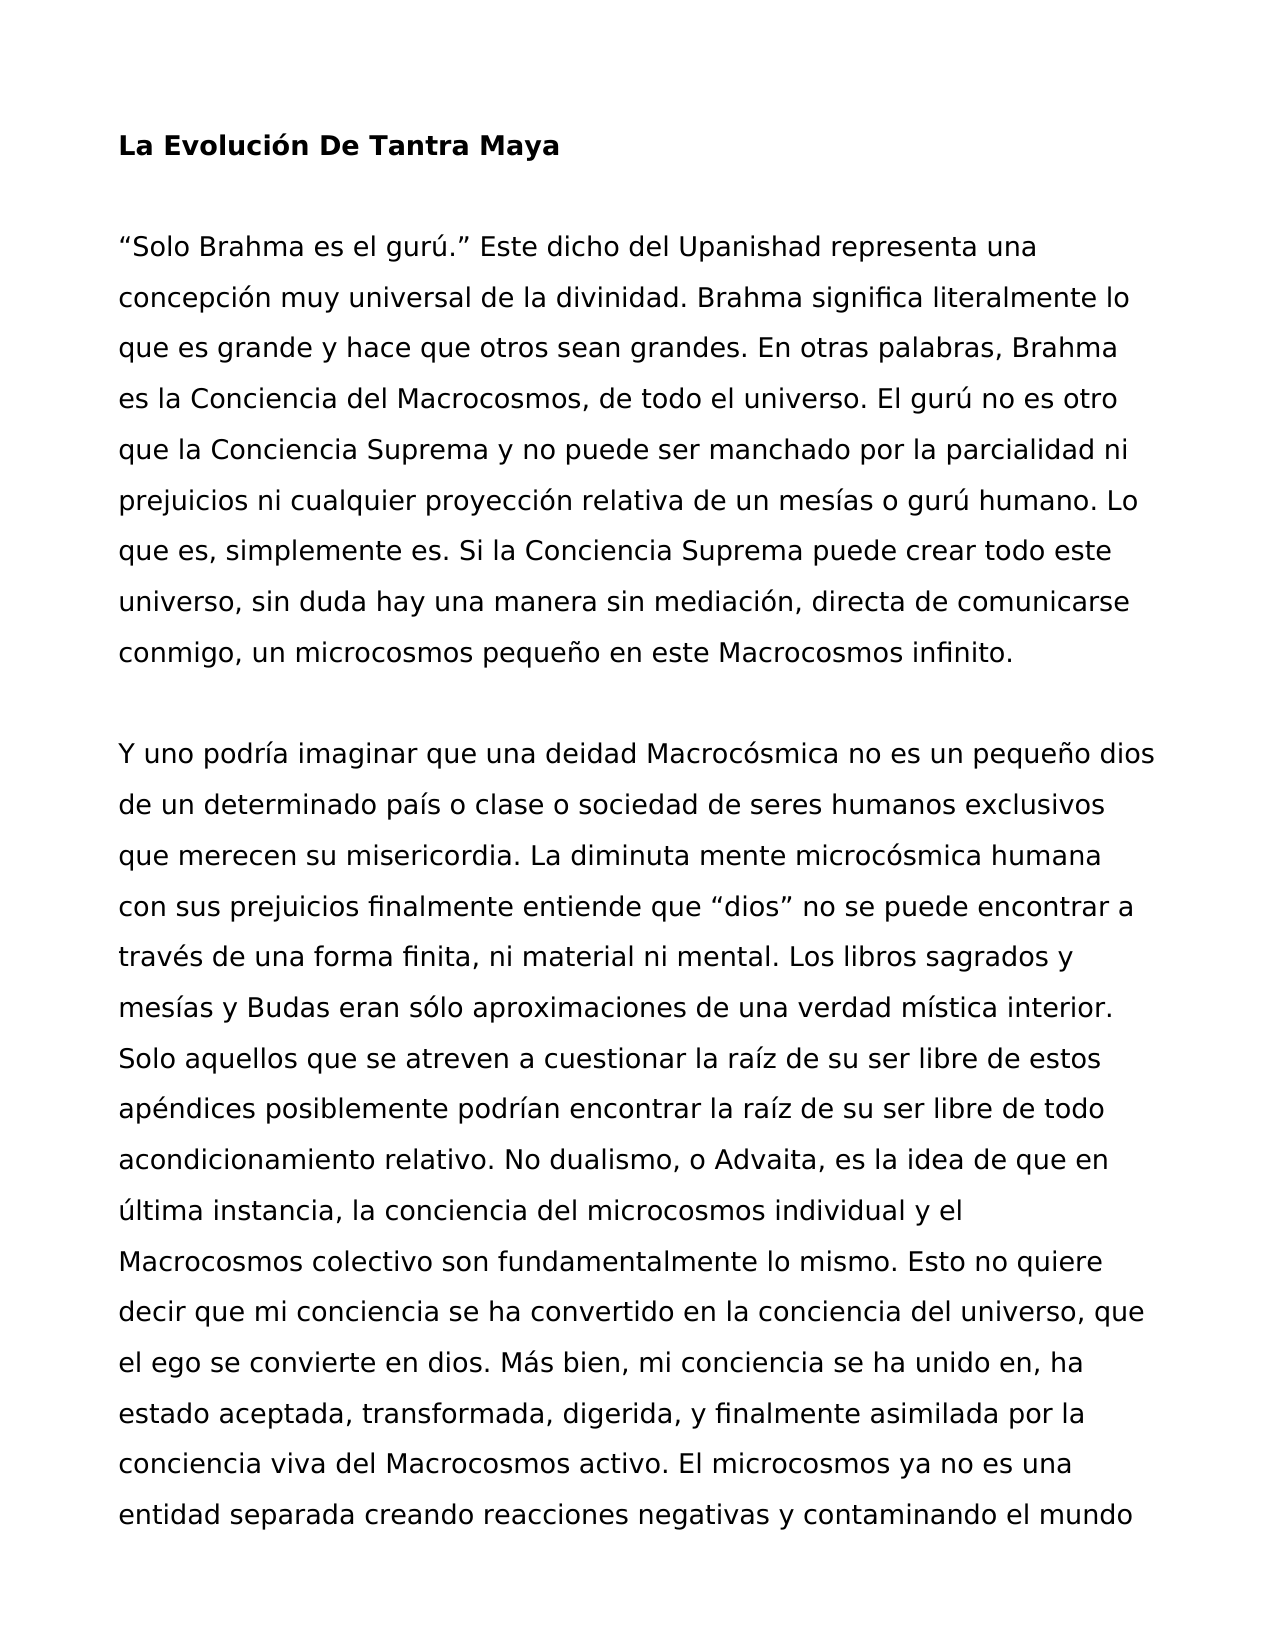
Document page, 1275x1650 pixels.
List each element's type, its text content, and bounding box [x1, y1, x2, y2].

text La Evolución De Tantra Maya “Solo Brahma es el gurú.” Este dicho del Upanishad representa una concepción muy universal de la divinidad. Brahma significa literalmente lo que es grande y hace que otros sean grandes. En otras palabras, Brahma es la Conciencia del Macrocosmos, de todo el universo. El gurú no es otro que la Conciencia Suprema y no puede ser manchado por la parcialidad ni prejuicios ni cualquier proyección relativa de un mesías o gurú humano. Lo que es, simplemente es. Si la Conciencia Suprema puede crear todo este universo, sin duda hay una manera sin mediación, directa de comunicarse conmigo, un microcosmos pequeño en este Macrocosmos infinito. Y uno podría imaginar que una deidad Macrocósmica no es un pequeño dios de un determinado país o clase o sociedad de seres humanos exclusivos que merecen su misericordia. La diminuta mente microcósmica humana con sus prejuicios finalmente entiende que “dios” no se puede encontrar a través de una forma finita, ni material ni mental. Los libros sagrados y mesías y Budas eran sólo aproximaciones de una verdad mística interior. Solo aquellos que se atreven a cuestionar la raíz de su ser libre de estos apéndices posiblemente podrían encontrar la raíz de su ser libre de todo acondicionamiento relativo. No dualismo, o Advaita, es la idea de que en última instancia, la conciencia del microcosmos individual y el Macrocosmos colectivo son fundamentalmente lo mismo. Esto no quiere decir que mi conciencia se ha convertido en la conciencia del universo, que el ego se convierte en dios. Más bien, mi conciencia se ha unido en, ha estado aceptada, transformada, digerida, y finalmente asimilada por la conciencia viva del Macrocosmos activo. El microcosmos ya no es una entidad separada creando reacciones negativas y contaminando el mundo [118, 130, 1157, 1531]
